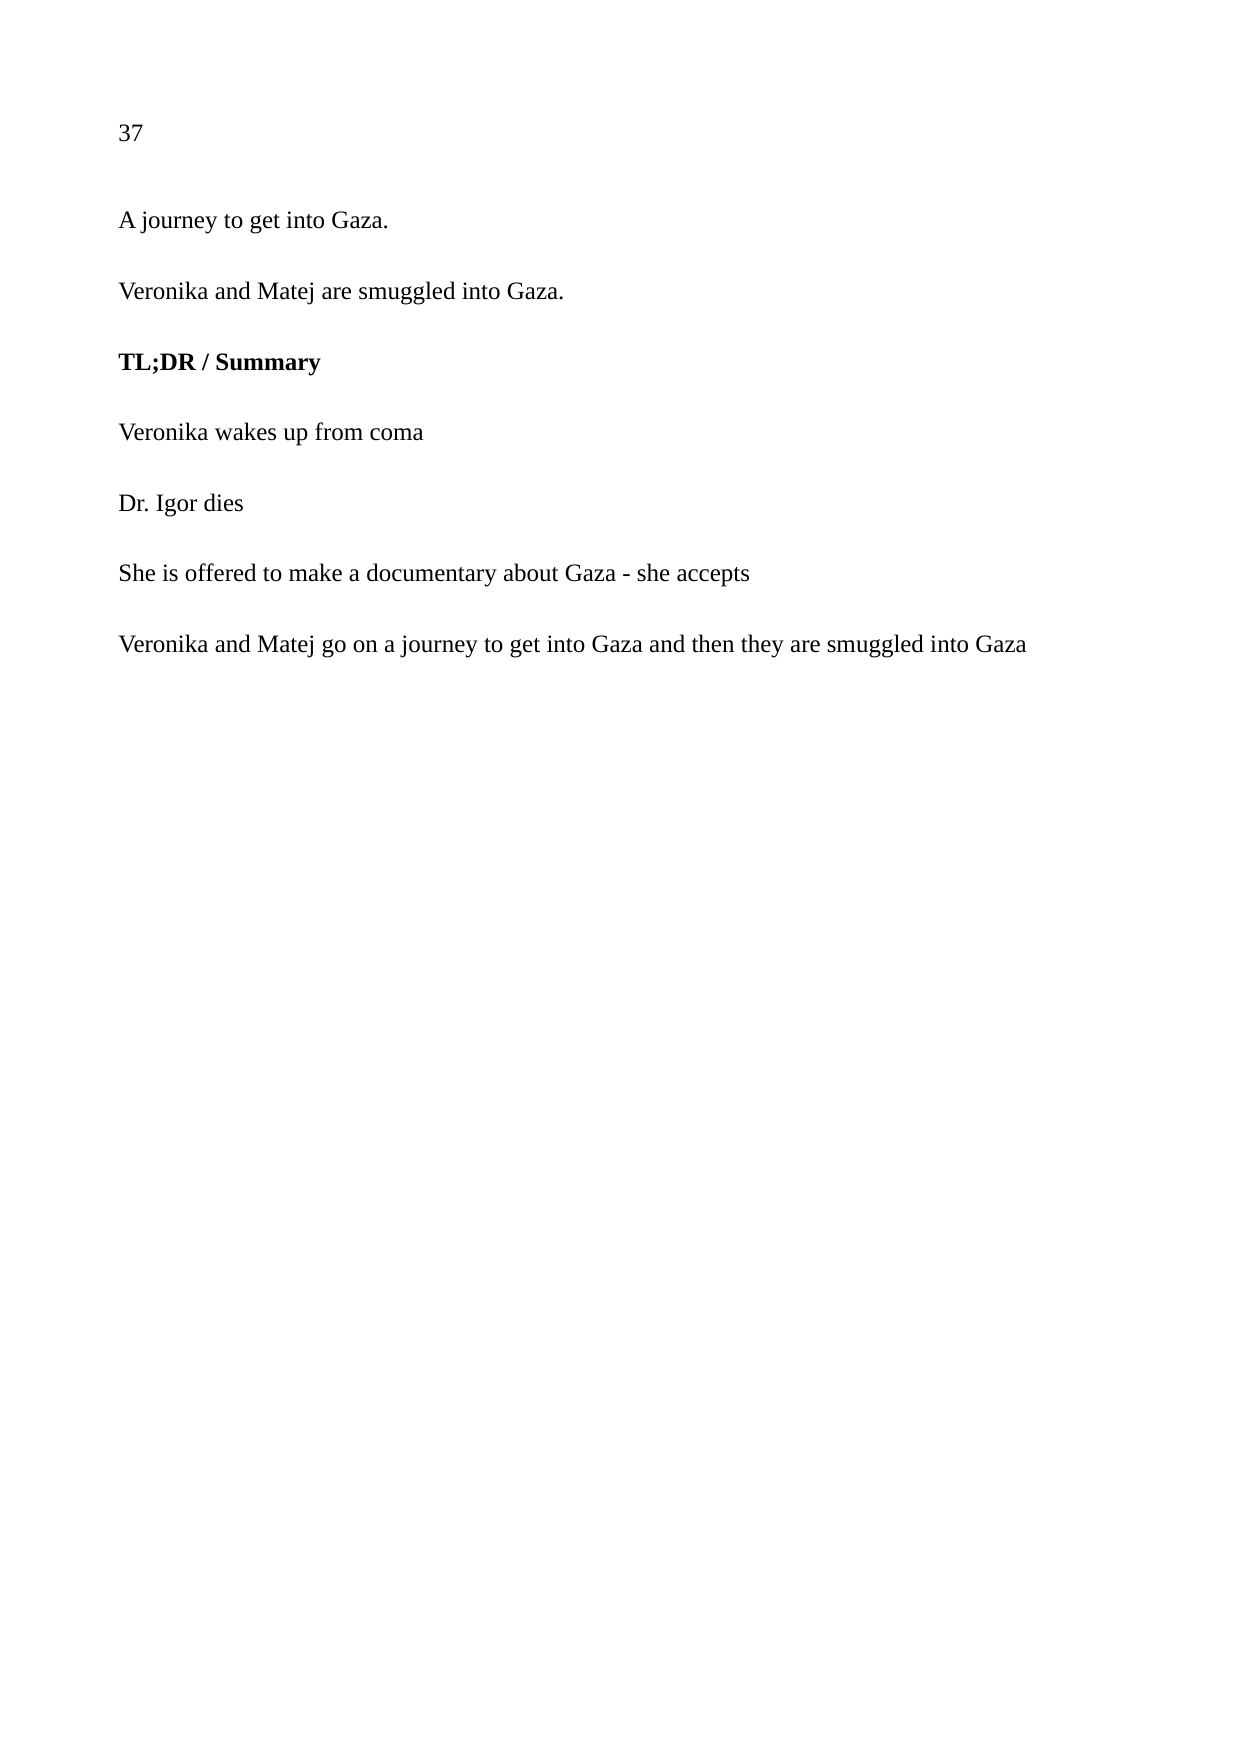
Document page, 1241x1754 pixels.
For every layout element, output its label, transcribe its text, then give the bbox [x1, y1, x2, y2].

text Veronika wakes up from coma [118, 417, 1122, 446]
text TL;DR / Summary [118, 347, 1122, 375]
text Veronika and Matej go on a journey to get into Gaza and then they are smuggled into Gaza [118, 629, 1122, 657]
text She is offered to make a documentary about Gaza - she accepts [118, 558, 1122, 587]
text Dr. Igor dies [118, 488, 1122, 516]
text Veronika and Matej are smuggled into Gaza. [118, 276, 1122, 305]
text A journey to get into Gaza. [118, 206, 1122, 234]
